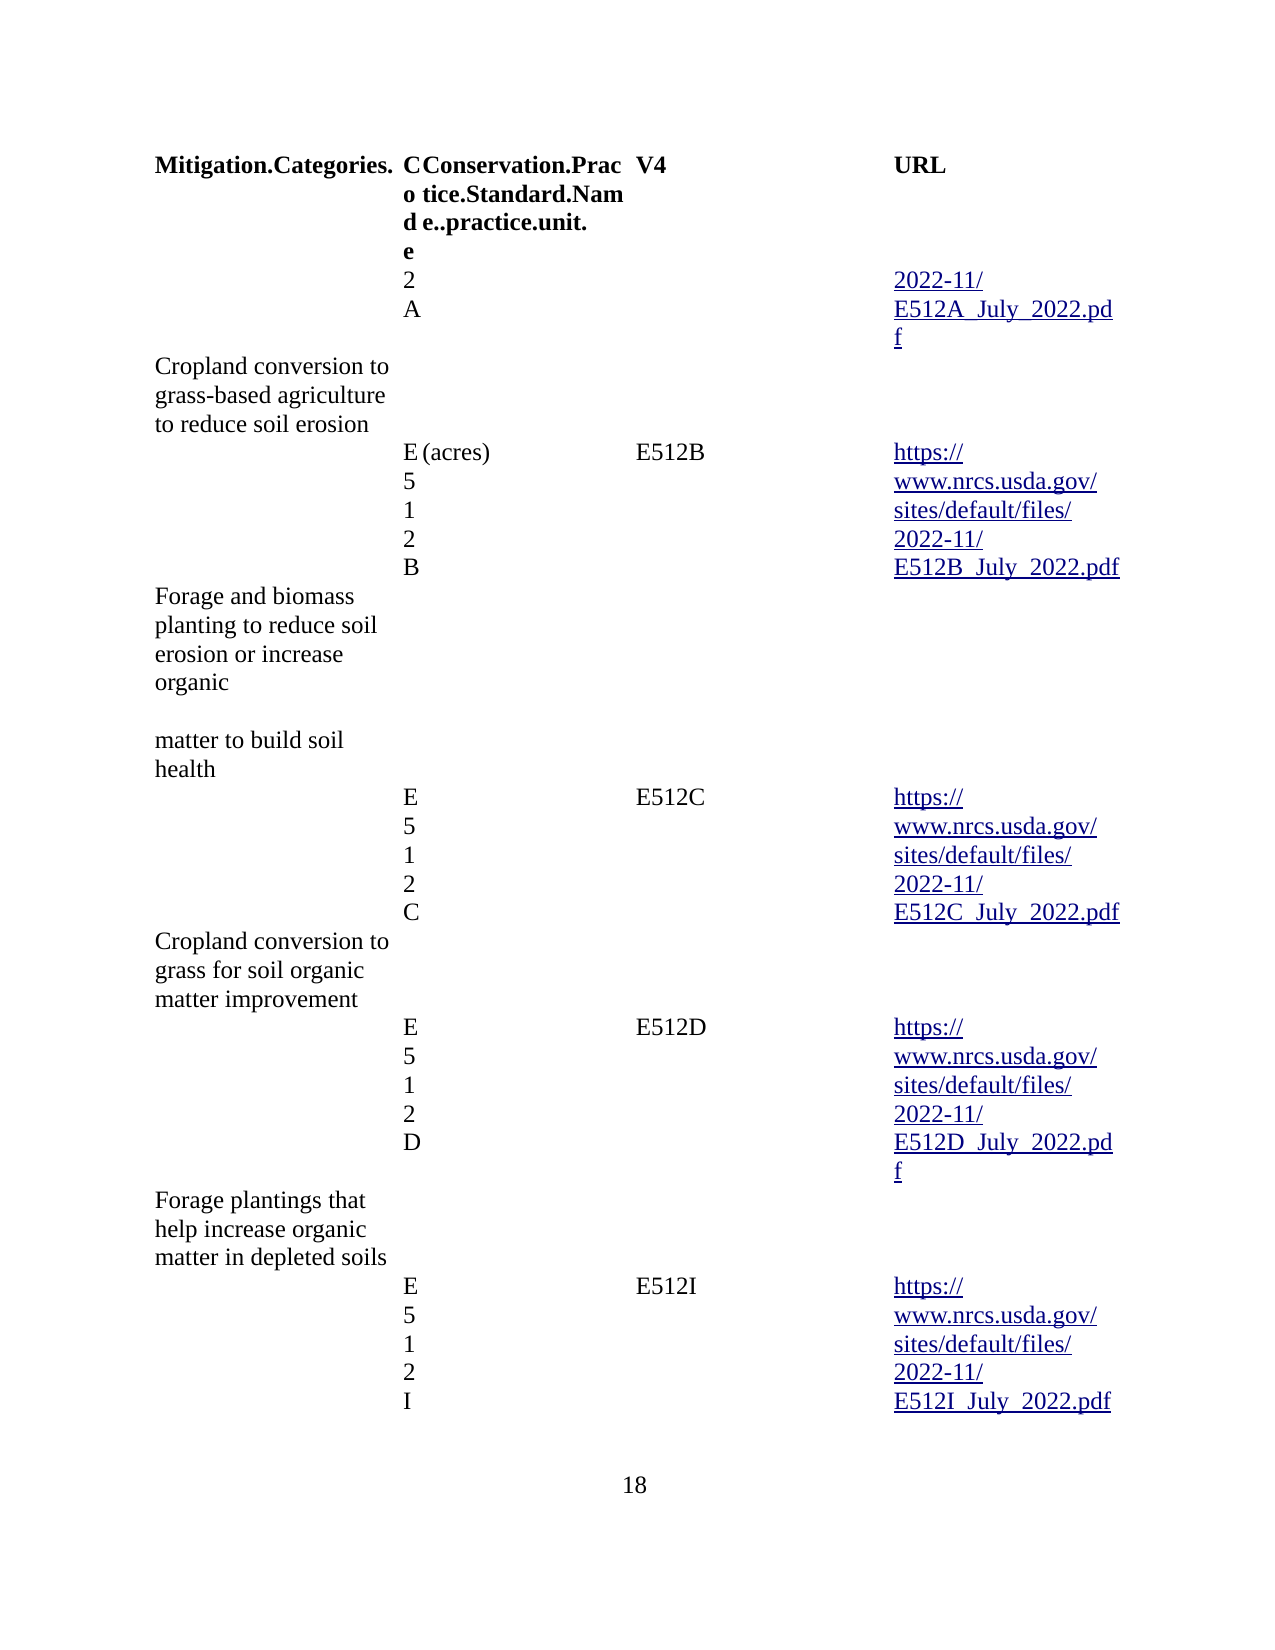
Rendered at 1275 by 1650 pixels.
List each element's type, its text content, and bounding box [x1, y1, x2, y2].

table_cell matter to build soil health [150, 725, 398, 782]
table_cell [150, 265, 398, 351]
table_cell [631, 1185, 889, 1271]
table_cell [631, 581, 889, 696]
table_cell [150, 783, 398, 926]
table_cell E512D [399, 1013, 418, 1185]
table_cell E512I [399, 1271, 418, 1415]
table_cell E512D [631, 1013, 889, 1185]
table_cell [631, 725, 889, 782]
table_cell [889, 581, 1125, 696]
table_cell [631, 926, 889, 1012]
table_cell Forage and biomass planting to reduce soil erosion or increase organic [150, 581, 398, 696]
table_cell [399, 725, 418, 782]
table_cell [150, 696, 398, 725]
table_cell [418, 725, 631, 782]
table_cell [418, 581, 631, 696]
table_cell [631, 351, 889, 437]
table_cell https://www.nrcs.usda.gov/sites/default/files/2022-11/E512B_July_2022.pdf [889, 438, 1125, 581]
table_cell [889, 926, 1125, 1012]
table_cell [150, 438, 398, 581]
table_cell https://www.nrcs.usda.gov/sites/default/files/2022-11/E512I_July_2022.pdf [889, 1271, 1125, 1415]
table_header URL [889, 150, 1125, 265]
table_cell Cropland conversion to grass-based agriculture to reduce soil erosion [150, 351, 398, 437]
table_cell E512B [631, 438, 889, 581]
table_cell [399, 581, 418, 696]
table_cell Forage plantings that help increase organic matter in depleted soils [150, 1185, 398, 1271]
table_cell https://www.nrcs.usda.gov/sites/default/files/2022-11/E512C_July_2022.pdf [889, 783, 1125, 926]
table_cell E512A [399, 265, 418, 351]
table_cell [418, 1013, 631, 1185]
table_cell [631, 696, 889, 725]
table_cell [399, 926, 418, 1012]
table_cell [418, 351, 631, 437]
table_cell Cropland conversion to grass for soil organic matter improvement [150, 926, 398, 1012]
table_cell [399, 696, 418, 725]
table_cell [418, 696, 631, 725]
table_cell https://www.nrcs.usda.gov/sites/default/files/2022-11/E512D_July_2022.pdf [889, 1013, 1125, 1185]
table_cell 2022-11/E512A_July_2022.pdf [889, 265, 1125, 351]
table_header Conservation.Practice.Standard.Name..practice.unit. [418, 150, 631, 265]
table_cell [418, 926, 631, 1012]
table_cell [889, 725, 1125, 782]
table_cell E512B [399, 438, 418, 581]
table_cell E512I [631, 1271, 889, 1415]
table_cell E512C [631, 783, 889, 926]
table_cell [399, 1185, 418, 1271]
table_cell [418, 1271, 631, 1415]
table_header V4 [631, 150, 889, 265]
table_cell [889, 1185, 1125, 1271]
table_cell [399, 351, 418, 437]
table_cell (acres) [418, 438, 631, 581]
table_header Mitigation.Categories. [150, 150, 398, 265]
table_cell [418, 783, 631, 926]
table_cell [889, 351, 1125, 437]
table_header Code [399, 150, 418, 265]
table_cell [418, 1185, 631, 1271]
table_cell E512C [399, 783, 418, 926]
table_cell [889, 696, 1125, 725]
table_cell [150, 1013, 398, 1185]
table_cell [150, 1271, 398, 1415]
table_cell Pasture and Hay Planting [418, 265, 631, 351]
table_cell [631, 265, 889, 351]
